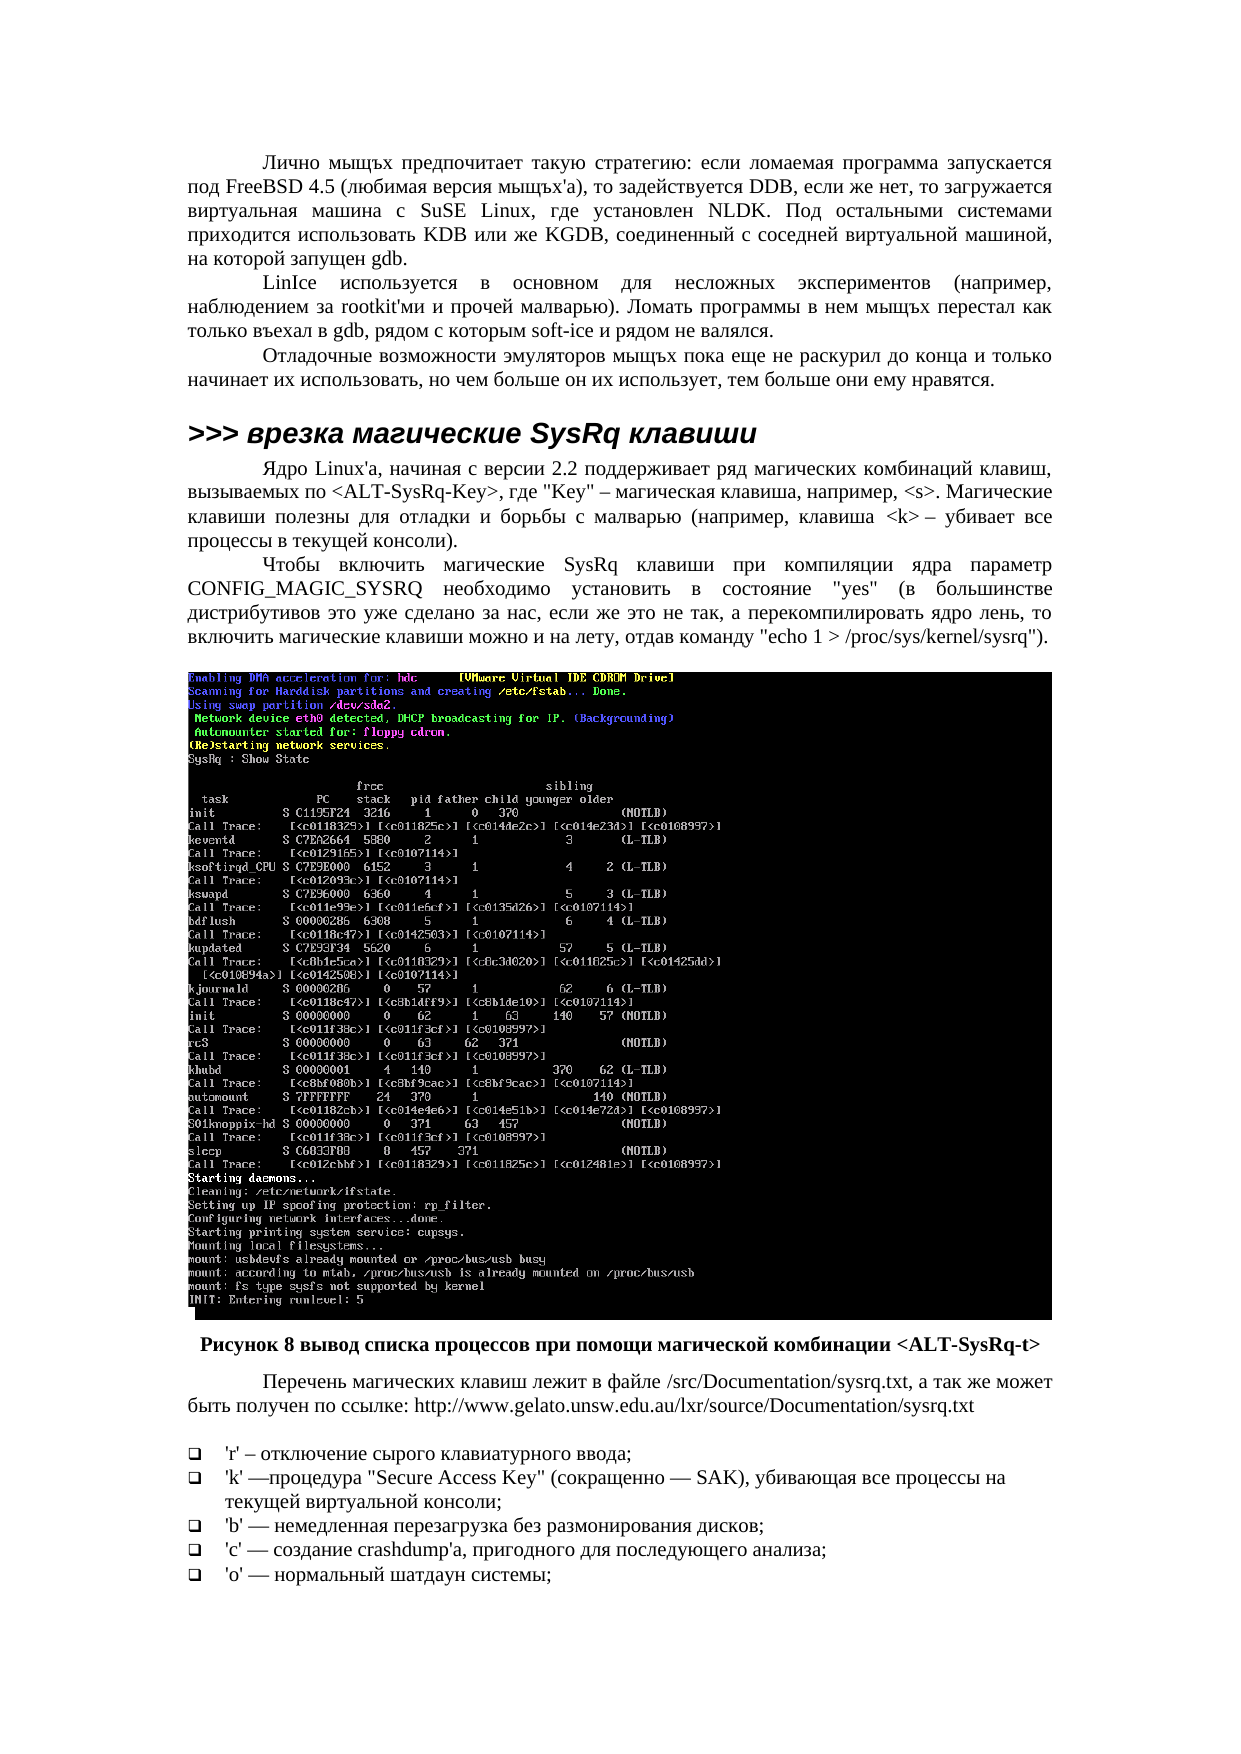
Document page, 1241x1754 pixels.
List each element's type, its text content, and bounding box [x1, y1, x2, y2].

picture [188, 672, 1052, 1320]
text Перечень магических клавиш лежит в файле /src/Documentation/sysrq.txt, а так же может быть получен по ссылке: http://www.gelato.unsw.edu.au/lxr/source/Documentation/sysrq.txt [187, 1369, 1053, 1417]
text Лично мыщъх предпочитает такую стратегию: если ломаемая программа запускается под FreeBSD 4.5 (любимая версия мыщъх'а), то задействуется DDB, если же нет, то загружается виртуальная машина с SuSE Linux, где установлен NLDK. Под остальными системами приходится использовать KDB или же KGDB, соединенный с соседней виртуальной машиной, на которой запущен gdb. [187, 150, 1053, 270]
text Ядро Linux'а, начиная с версии 2.2 поддерживает ряд магических комбинаций клавиш, вызываемых по <ALT-SysRq-Key>, где "Key" – магическая клавиша, например, <s>. Магические клавиши полезны для отладки и борьбы с малварью (например, клавиша <k> – убивает все процессы в текущей консоли). [187, 455, 1053, 552]
list 'r' – отключение сырого клавиатурного ввода; [187, 1441, 1053, 1465]
list 'b' — немедленная перезагрузка без размонирования дисков; [187, 1513, 1053, 1537]
list 'c' — создание crashdump'а, пригодного для последующего анализа; [187, 1537, 1053, 1561]
list 'k' —процедура "Secure Access Key" (сокращенно — SAK), убивающая все процессы на текущей виртуальной консоли; [187, 1465, 1053, 1513]
text Чтобы включить магические SysRq клавиши при компиляции ядра параметр CONFIG_MAGIC_SYSRQ необходимо установить в состояние "yes" (в большинстве дистрибутивов это уже сделано за нас, если же это не так, а перекомпилировать ядро лень, то включить магические клавиши можно и на лету, отдав команду "echo 1 > /proc/sys/kernel/sysrq"). [187, 552, 1053, 648]
text LinIce используется в основном для несложных экспериментов (например, наблюдением за rootkit'ми и прочей малварью). Ломать программы в нем мыщъх перестал как только въехал в gdb, рядом с которым soft-ice и рядом не валялся. [187, 270, 1053, 342]
subtitle >>> врезка магические SysRq клавиши [187, 416, 1053, 449]
text Рисунок 8 вывод списка процессов при помощи магической комбинации <ALT-SysRq-t> [187, 1332, 1053, 1356]
list 'o' — нормальный шатдаун системы; [187, 1561, 1053, 1586]
text Отладочные возможности эмуляторов мыщъх пока еще не раскурил до конца и только начинает их использовать, но чем больше он их использует, тем больше они ему нравятся. [187, 342, 1053, 391]
